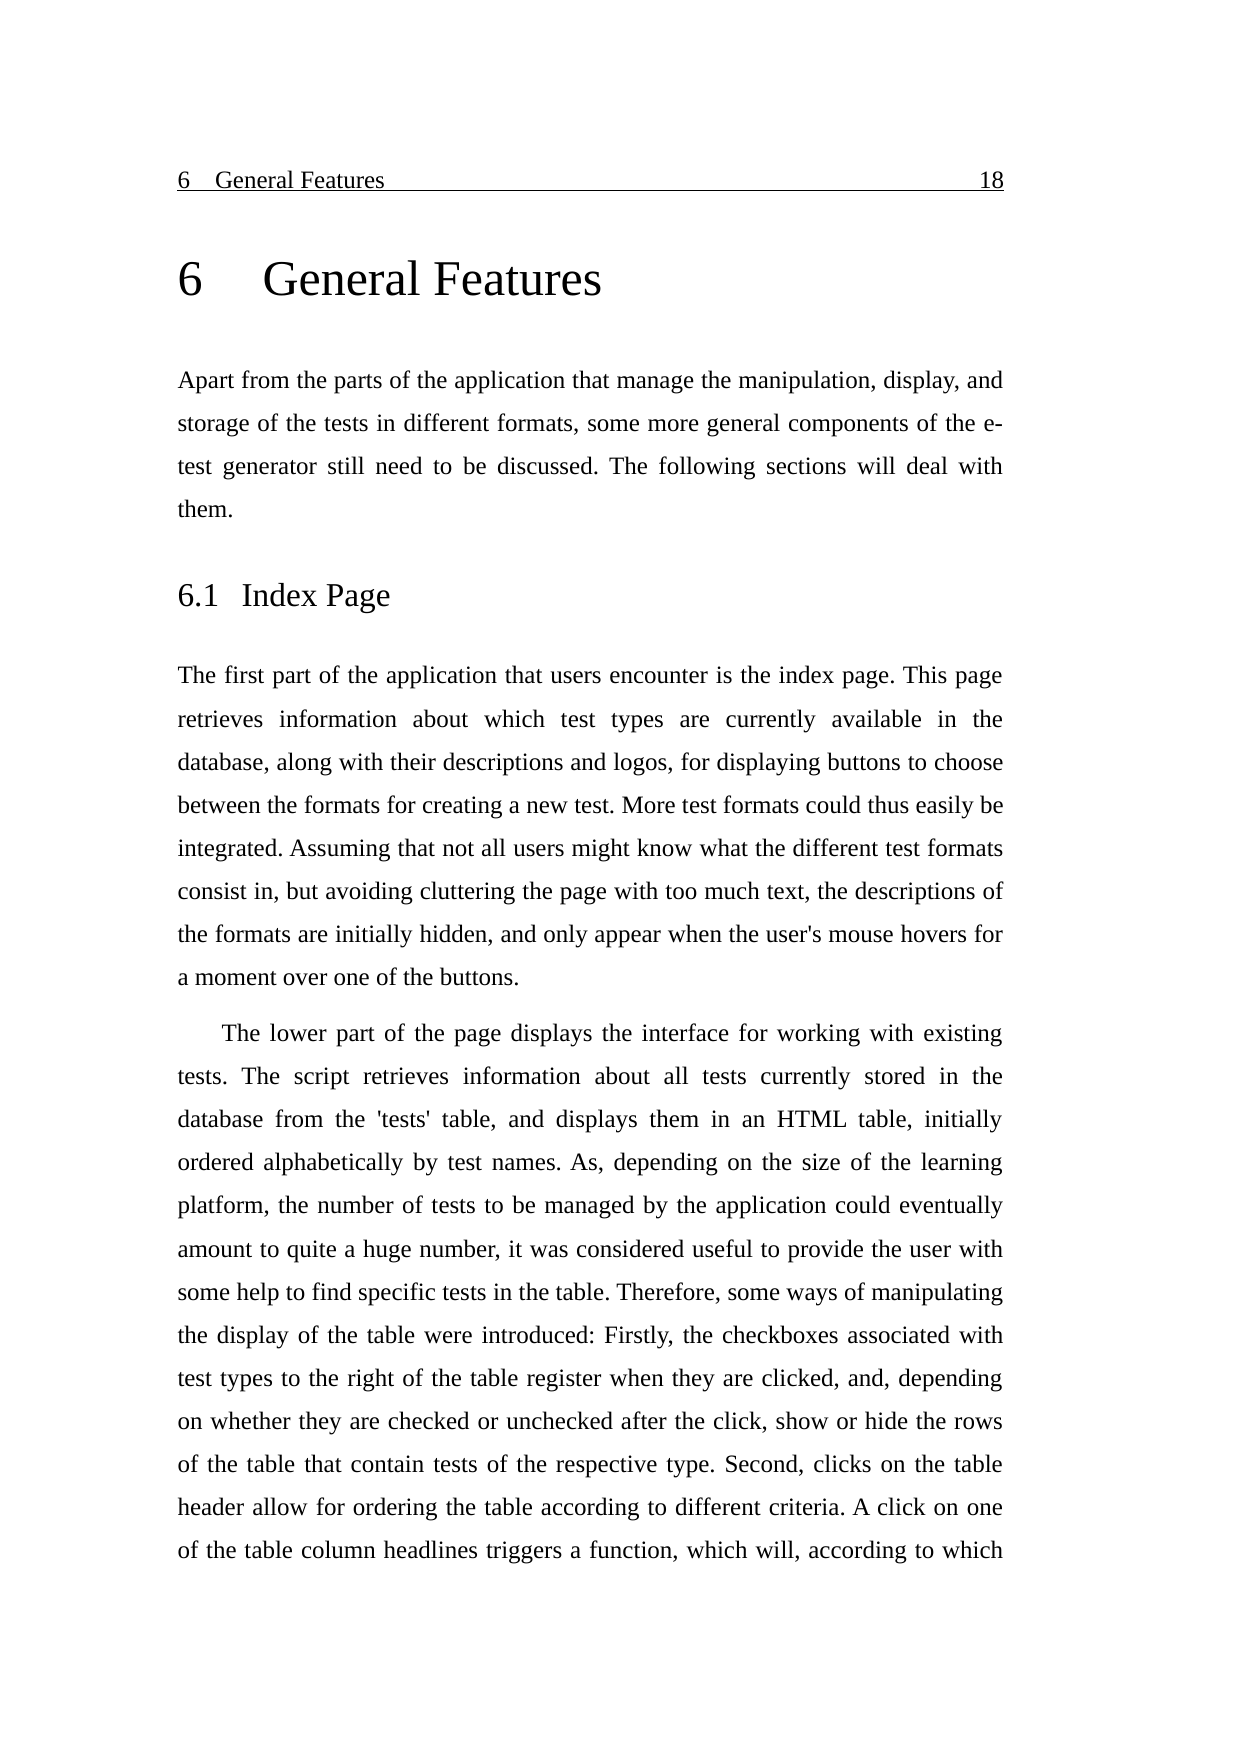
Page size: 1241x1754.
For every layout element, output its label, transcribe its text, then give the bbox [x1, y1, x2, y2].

subtitle General Features [177, 248, 1004, 306]
subtitle Index Page [177, 575, 1004, 613]
text Apart from the parts of the application that manage the manipulation, display, and storage of the tests in different formats, some more general components of the e-test generator still need to be discussed. The following sections will deal with them. [177, 365, 1004, 523]
text The lower part of the page displays the interface for working with existing tests. The script retrieves information about all tests currently stored in the database from the 'tests' table, and displays them in an HTML table, initially ordered alphabetically by test names. As, depending on the size of the learning platform, the number of tests to be managed by the application could eventually amount to quite a huge number, it was considered useful to provide the user with some help to find specific tests in the table. Therefore, some ways of manipulating the display of the table were introduced: Firstly, the checkboxes associated with test types to the right of the table register when they are clicked, and, depending on whether they are checked or unchecked after the click, show or hide the rows of the table that contain tests of the respective type. Second, clicks on the table header allow for ordering the table according to different criteria. A click on one of the table column headlines triggers a function, which will, according to which [177, 1018, 1004, 1564]
text The first part of the application that users encounter is the index page. This page retrieves information about which test types are currently available in the database, along with their descriptions and logos, for displaying buttons to choose between the formats for creating a new test. More test formats could thus easily be integrated. Assuming that not all users might know what the different test formats consist in, but avoiding cluttering the page with too much text, the descriptions of the formats are initially hidden, and only appear when the user's mouse hovers for a moment over one of the buttons. [177, 661, 1004, 991]
